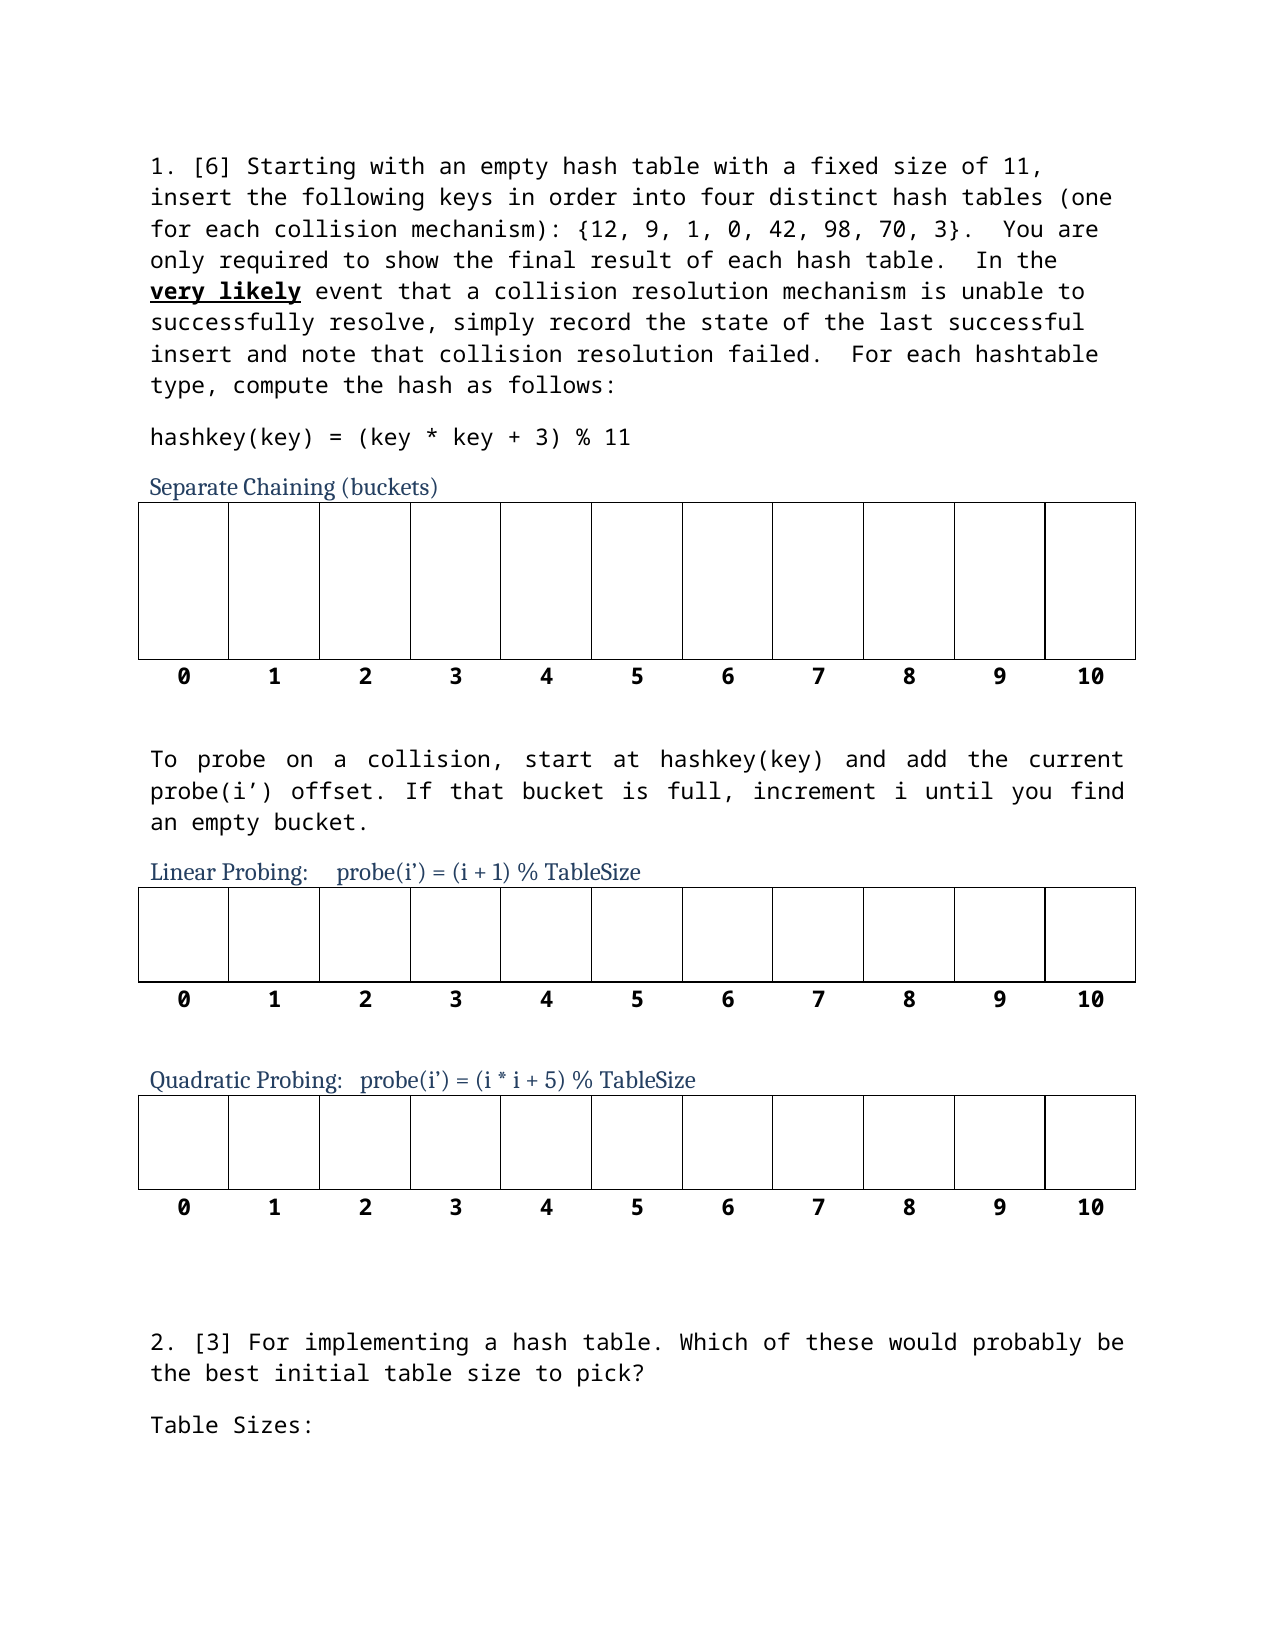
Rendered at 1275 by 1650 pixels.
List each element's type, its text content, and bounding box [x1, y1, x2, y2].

table_cell 7 [773, 1190, 863, 1222]
table_header [773, 888, 863, 981]
table_header [864, 1096, 954, 1189]
table_cell 2 [320, 660, 410, 691]
table_cell 9 [954, 983, 1045, 1014]
table_header [501, 1096, 591, 1189]
table_header [1046, 1096, 1135, 1189]
text Table Sizes: [150, 1409, 1125, 1440]
table_cell 3 [410, 660, 501, 691]
table_cell 10 [1045, 660, 1136, 691]
table_cell 2 [320, 983, 410, 1014]
table_cell 4 [501, 1190, 592, 1222]
table_cell 10 [1045, 983, 1136, 1014]
table_header [229, 1096, 319, 1189]
table_header [229, 888, 319, 981]
table_cell 7 [773, 983, 863, 1014]
subtitle Linear Probing: probe(i’) = (i + 1) % TableSize [150, 858, 1125, 887]
table_header [1046, 888, 1135, 981]
table_header [592, 1096, 682, 1189]
table_header [592, 888, 682, 981]
table_cell 5 [592, 1190, 682, 1222]
text 2. [3] For implementing a hash table. Which of these would probably be the best initial table size to pick? [150, 1326, 1125, 1388]
table_header [955, 1096, 1044, 1189]
table_cell 5 [592, 660, 682, 691]
table_cell 1 [229, 1190, 319, 1222]
table_cell 8 [864, 1190, 954, 1222]
table_header [864, 503, 954, 659]
table_cell 0 [138, 983, 229, 1014]
table_cell 0 [138, 1190, 229, 1222]
table_header [139, 1096, 228, 1189]
text To probe on a collision, start at hashkey(key) and add the current probe(i’) offset. If that bucket is full, increment i until you find an empty bucket. [150, 743, 1125, 837]
table_header [1046, 503, 1135, 659]
table_cell 9 [954, 660, 1045, 691]
table_header [592, 503, 682, 659]
table_cell 8 [864, 660, 954, 691]
table_header [773, 503, 863, 659]
table_cell 2 [320, 1190, 410, 1222]
table_header [411, 888, 500, 981]
table_cell 9 [954, 1190, 1045, 1222]
table_header [864, 888, 954, 981]
table_header [229, 503, 319, 659]
table_cell 8 [864, 983, 954, 1014]
table_cell 0 [138, 660, 229, 691]
table_cell 4 [501, 983, 592, 1014]
text hashkey(key) = (key * key + 3) % 11 [150, 421, 1125, 452]
table_cell 7 [773, 660, 863, 691]
table_cell 3 [410, 1190, 501, 1222]
table_header [683, 1096, 772, 1189]
table_header [501, 503, 591, 659]
table_cell 6 [682, 1190, 773, 1222]
table_cell 6 [682, 983, 773, 1014]
table_header [683, 503, 772, 659]
table_header [320, 888, 410, 981]
table_cell 4 [501, 660, 592, 691]
table_header [683, 888, 772, 981]
table_header [139, 888, 228, 981]
table_header [320, 1096, 410, 1189]
table_header [411, 1096, 500, 1189]
subtitle Separate Chaining (buckets) [150, 473, 1125, 502]
table_header [139, 503, 228, 659]
table_cell 3 [410, 983, 501, 1014]
text 1. [6] Starting with an empty hash table with a fixed size of 11, insert the following keys in order into four distinct hash tables (one for each collision mechanism): {12, 9, 1, 0, 42, 98, 70, 3}. You are only required to show the final result of each hash table. In the very likely event that a collision resolution mechanism is unable to successfully resolve, simply record the state of the last successful insert and note that collision resolution failed. For each hashtable type, compute the hash as follows: [150, 150, 1125, 400]
subtitle Quadratic Probing: probe(i’) = (i * i + 5) % TableSize [150, 1066, 1125, 1094]
table_header [411, 503, 500, 659]
table_header [955, 503, 1044, 659]
table_header [955, 888, 1044, 981]
table_cell 6 [682, 660, 773, 691]
table_cell 1 [229, 983, 319, 1014]
table_cell 10 [1045, 1190, 1136, 1222]
table_cell 5 [592, 983, 682, 1014]
table_header [773, 1096, 863, 1189]
table_cell 1 [229, 660, 319, 691]
table_header [320, 503, 410, 659]
table_header [501, 888, 591, 981]
